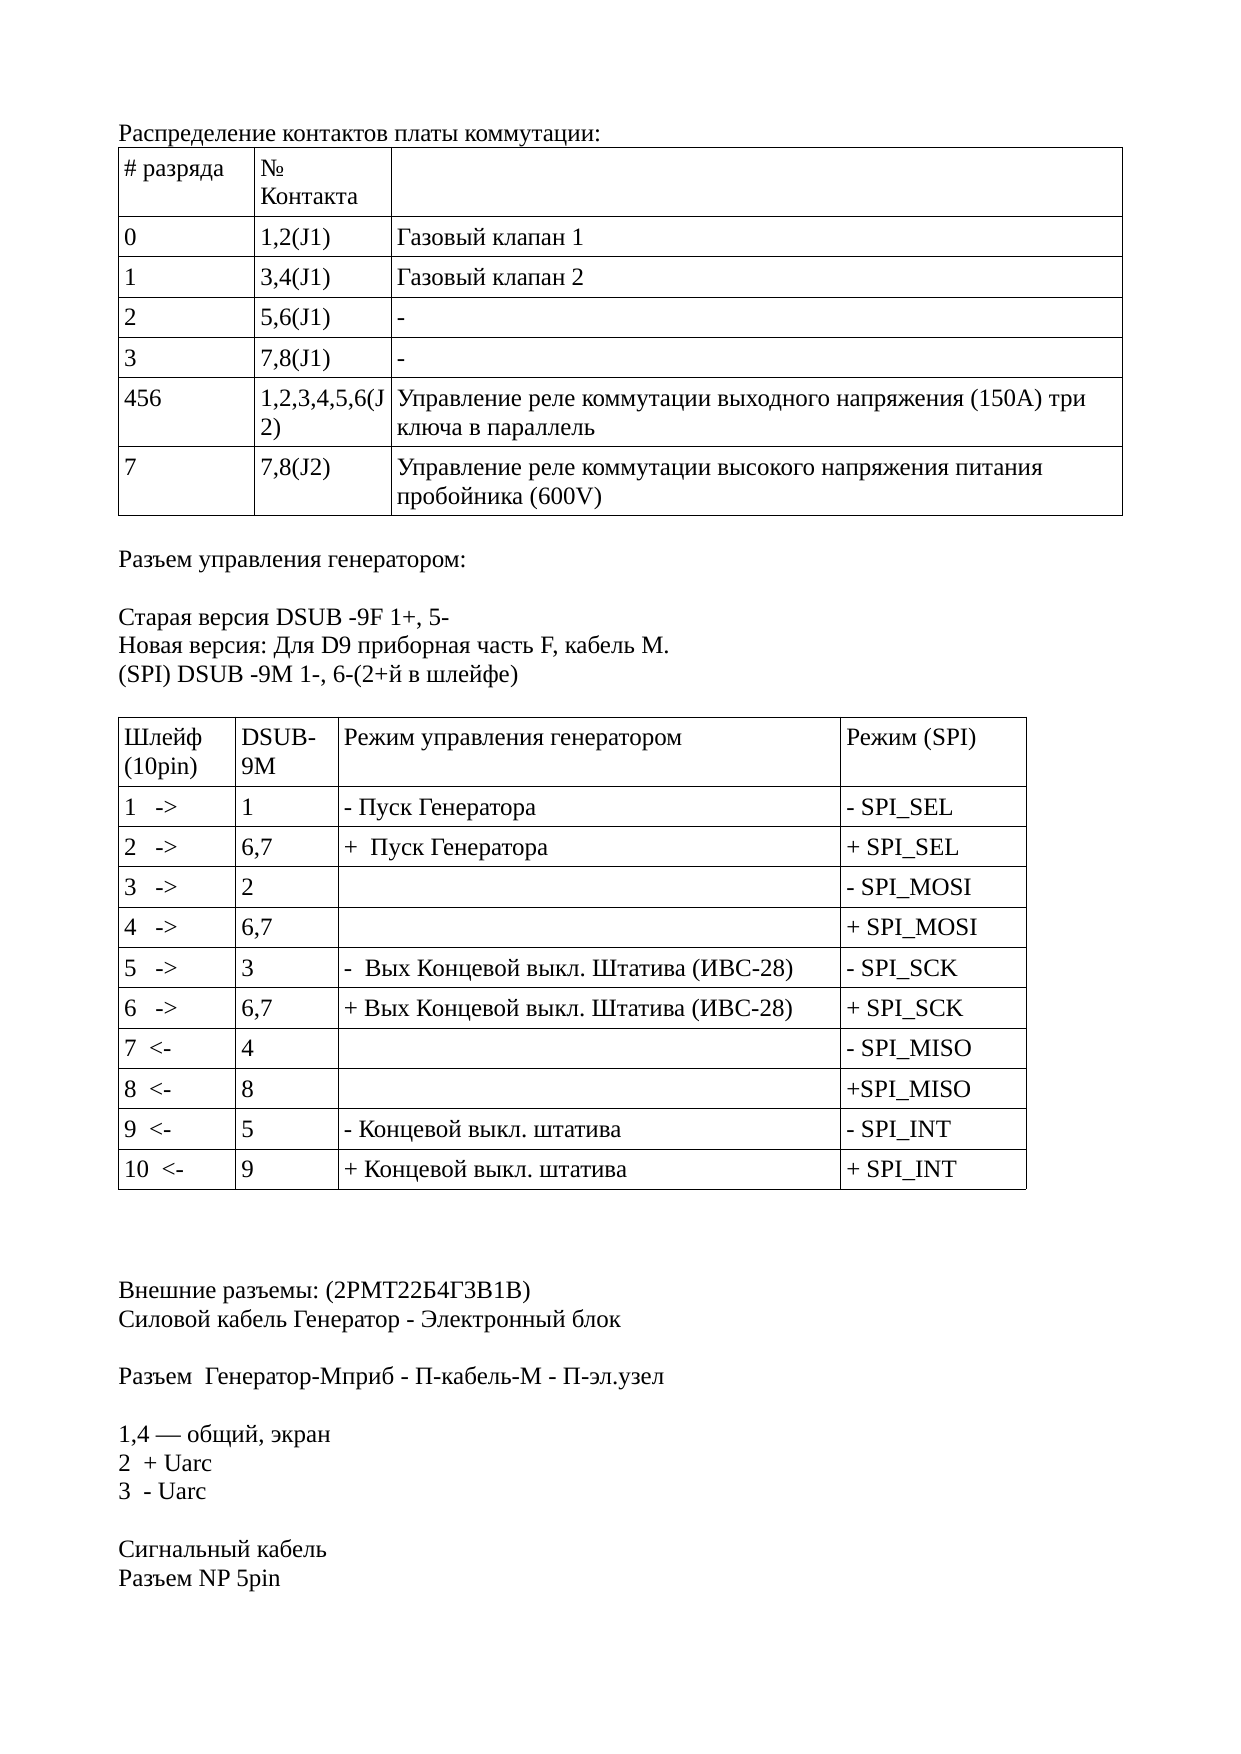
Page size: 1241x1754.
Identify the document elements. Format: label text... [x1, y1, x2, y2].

table_cell 9 [236, 1150, 338, 1189]
table_cell 3 -> [119, 867, 235, 907]
table_cell Газовый клапан 2 [392, 257, 1122, 297]
table_cell 456 [119, 378, 254, 446]
table_cell [339, 1029, 840, 1068]
table_cell 1 [119, 257, 254, 297]
table_cell - Пуск Генератора [339, 787, 840, 826]
text 3 - Uarc [118, 1476, 1122, 1505]
table_cell 4 [236, 1029, 338, 1068]
table_cell 4 -> [119, 908, 235, 947]
table_cell 2 -> [119, 827, 235, 866]
table_header Режим управления генератором [339, 718, 840, 786]
table_header Режим (SPI) [841, 718, 1026, 786]
table_cell 6,7 [236, 827, 338, 866]
table_cell - SPI_SCK [841, 948, 1026, 987]
table_cell 6,7 [236, 988, 338, 1028]
table_cell + SPI_SCK [841, 988, 1026, 1028]
table_cell Управление реле коммутации выходного напряжения (150А) три ключа в параллель [392, 378, 1122, 446]
table_cell 1 -> [119, 787, 235, 826]
table_cell 2 [119, 298, 254, 337]
table_header DSUB-9M [236, 718, 338, 786]
table_cell - SPI_INT [841, 1109, 1026, 1148]
text 2 + Uarc [118, 1448, 1122, 1476]
table_header [392, 148, 1122, 216]
table_cell 9 <- [119, 1109, 235, 1148]
table_cell 5,6(J1) [255, 298, 391, 337]
table_cell + SPI_SEL [841, 827, 1026, 866]
table_cell + SPI_INT [841, 1150, 1026, 1189]
table_cell 7 [119, 447, 254, 515]
table_cell 0 [119, 217, 254, 256]
table_cell 3 [236, 948, 338, 987]
table_cell 8 [236, 1069, 338, 1108]
text Разъем NP 5pin [118, 1563, 1122, 1591]
table_cell 7 <- [119, 1029, 235, 1068]
table_cell [339, 908, 840, 947]
table_cell - [392, 298, 1122, 337]
table_cell + Вых Концевой выкл. Штатива (ИВС-28) [339, 988, 840, 1028]
table_cell 1,2(J1) [255, 217, 391, 256]
table_cell - Концевой выкл. штатива [339, 1109, 840, 1148]
table_cell 7,8(J2) [255, 447, 391, 515]
table_cell 6,7 [236, 908, 338, 947]
table_cell 5 [236, 1109, 338, 1148]
table_cell Управление реле коммутации высокого напряжения питания пробойника (600V) [392, 447, 1122, 515]
table_cell - Вых Концевой выкл. Штатива (ИВС-28) [339, 948, 840, 987]
text Старая версия DSUB -9F 1+, 5- [118, 602, 1122, 630]
text Распределение контактов платы коммутации: [118, 118, 1122, 147]
table_cell Газовый клапан 1 [392, 217, 1122, 256]
table_header # разряда [119, 148, 254, 216]
text Силовой кабель Генератор - Электронный блок [118, 1304, 1122, 1333]
text 1,4 — общий, экран [118, 1419, 1122, 1448]
table_cell - SPI_MISO [841, 1029, 1026, 1068]
table_cell + SPI_MOSI [841, 908, 1026, 947]
table_cell 3,4(J1) [255, 257, 391, 297]
table_cell 1 [236, 787, 338, 826]
table_cell [339, 1069, 840, 1108]
text Внешние разъемы: (2РМТ22Б4Г3В1В) [118, 1275, 1122, 1304]
table_header Шлейф (10pin) [119, 718, 235, 786]
table_cell + Пуск Генератора [339, 827, 840, 866]
table_cell 8 <- [119, 1069, 235, 1108]
table_cell +SPI_MISO [841, 1069, 1026, 1108]
table_cell - SPI_SEL [841, 787, 1026, 826]
text Новая версия: Для D9 приборная часть F, кабель M. [118, 630, 1122, 659]
table_cell 3 [119, 338, 254, 377]
table_cell 10 <- [119, 1150, 235, 1189]
table_cell [339, 867, 840, 907]
table_cell 2 [236, 867, 338, 907]
table_cell + Концевой выкл. штатива [339, 1150, 840, 1189]
table_cell - [392, 338, 1122, 377]
text Сигнальный кабель [118, 1534, 1122, 1563]
table_cell 1,2,3,4,5,6(J2) [255, 378, 391, 446]
table_cell 7,8(J1) [255, 338, 391, 377]
table_cell 5 -> [119, 948, 235, 987]
text Разъем Генератор-Мприб - П-кабель-М - П-эл.узел [118, 1361, 1122, 1390]
table_header № Контакта [255, 148, 391, 216]
table_cell 6 -> [119, 988, 235, 1028]
text Разъем управления генератором: [118, 544, 1122, 573]
text (SPI) DSUB -9M 1-, 6-(2+й в шлейфе) [118, 659, 1122, 688]
table_cell - SPI_MOSI [841, 867, 1026, 907]
